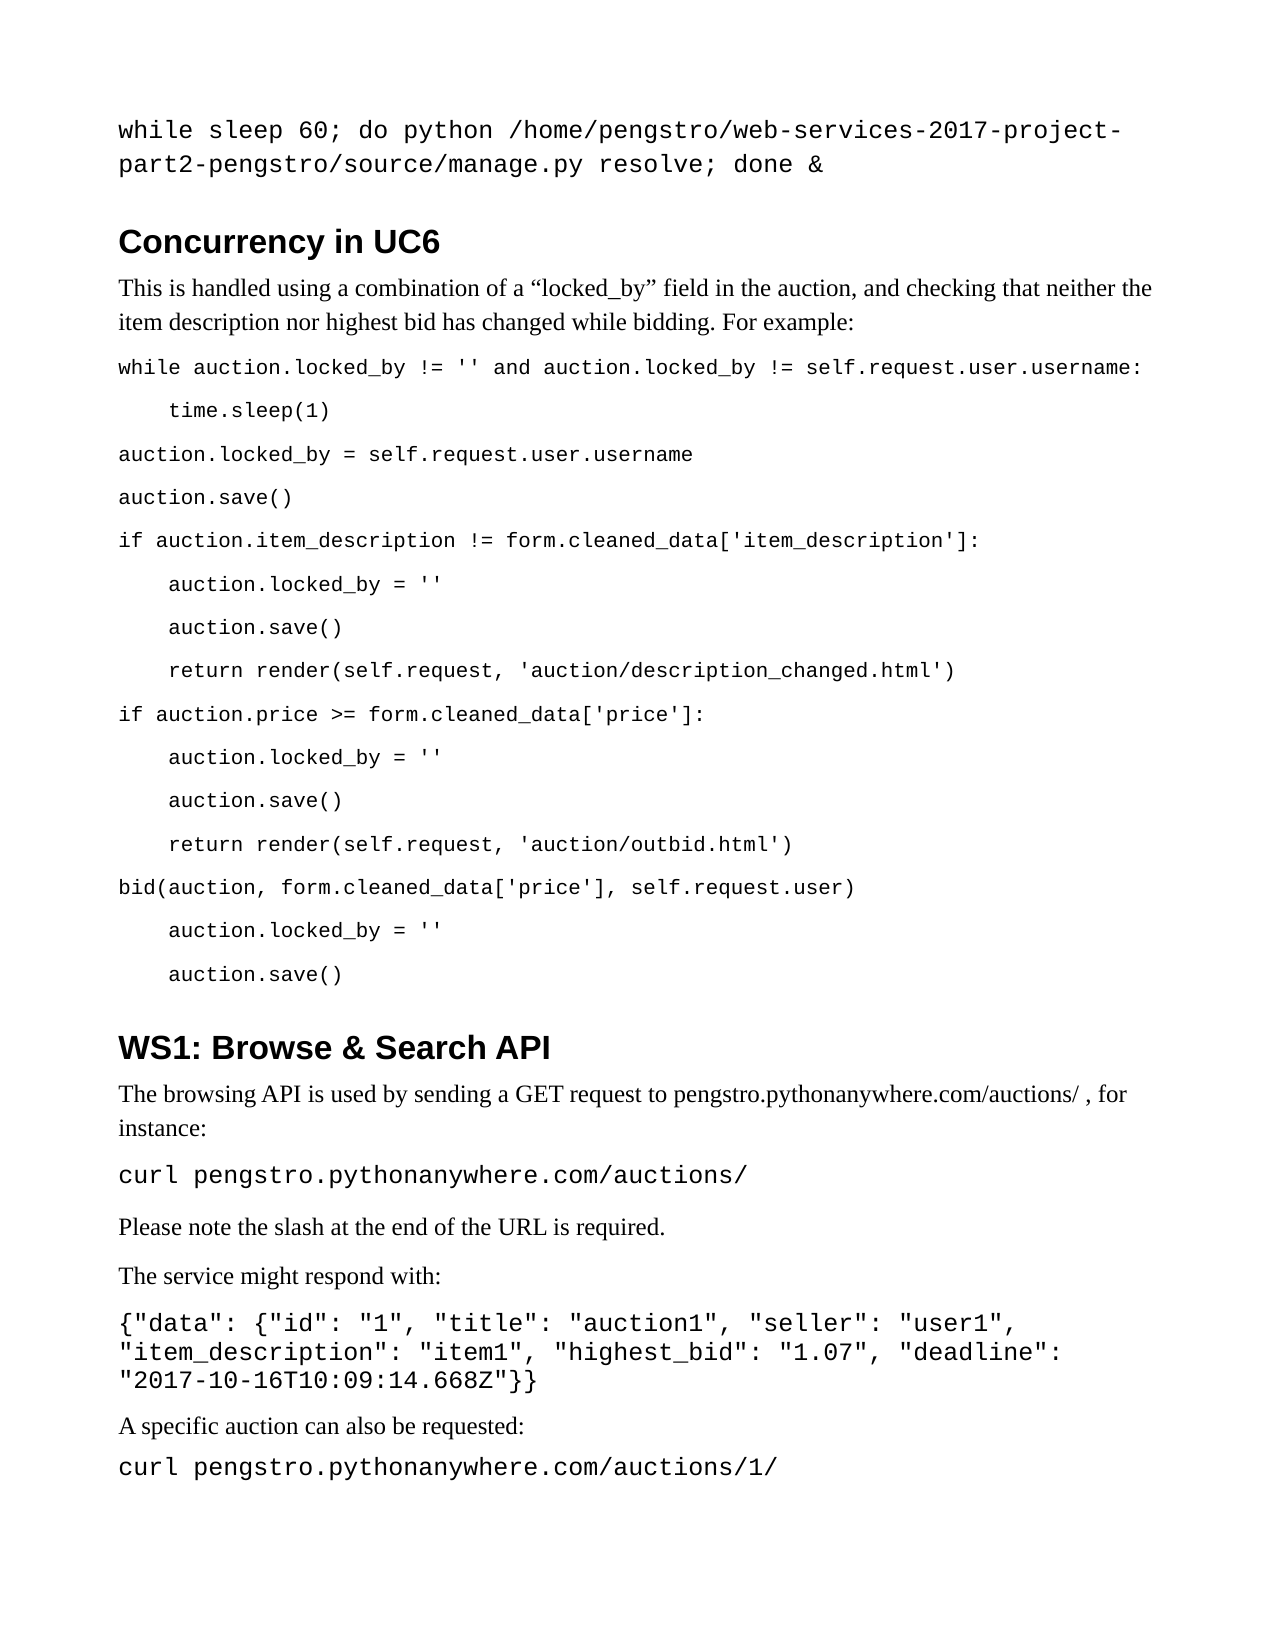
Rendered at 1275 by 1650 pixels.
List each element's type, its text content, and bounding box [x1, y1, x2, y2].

text curl pengstro.pythonanywhere.com/auctions/1/ [118, 1454, 1157, 1483]
text Please note the slash at the end of the URL is required. [118, 1212, 1157, 1241]
text return render(self.request, 'auction/description_changed.html') [118, 660, 1157, 684]
text auction.locked_by = self.request.user.username [118, 444, 1157, 467]
text auction.save() [118, 617, 1157, 641]
text auction.locked_by = '' [118, 574, 1157, 597]
text if auction.item_description != form.cleaned_data['item_description']: [118, 530, 1157, 554]
text A specific auction can also be requested: [118, 1411, 1157, 1439]
text return render(self.request, 'auction/outbid.html') [118, 834, 1157, 857]
text while sleep 60; do python /home/pengstro/web-services-2017-project-part2-pengstro/source/manage.py resolve; done & [118, 118, 1157, 180]
text while auction.locked_by != '' and auction.locked_by != self.request.user.username: [118, 357, 1157, 381]
text if auction.price >= form.cleaned_data['price']: [118, 704, 1157, 727]
text auction.locked_by = '' [118, 747, 1157, 771]
text bid(auction, form.cleaned_data['price'], self.request.user) [118, 877, 1157, 901]
text auction.save() [118, 487, 1157, 511]
text The service might respond with: [118, 1261, 1157, 1290]
text curl pengstro.pythonanywhere.com/auctions/ [118, 1163, 1157, 1191]
text auction.locked_by = '' [118, 920, 1157, 944]
text This is handled using a combination of a “locked_by” field in the auction, and checking that neither the item description nor highest bid has changed while bidding. For example: [118, 273, 1157, 336]
text auction.save() [118, 790, 1157, 814]
text auction.save() [118, 964, 1157, 987]
text {"data": {"id": "1", "title": "auction1", "seller": "user1", "item_description": "item1", "highest_bid": "1.07", "deadline": "2017-10-16T10:09:14.668Z"}} [118, 1311, 1157, 1396]
text time.sleep(1) [118, 400, 1157, 424]
text The browsing API is used by sending a GET request to pengstro.pythonanywhere.com/auctions/ , for instance: [118, 1079, 1157, 1142]
subtitle Concurrency in UC6 [118, 222, 1157, 261]
subtitle WS1: Browse & Search API [118, 1028, 1157, 1066]
